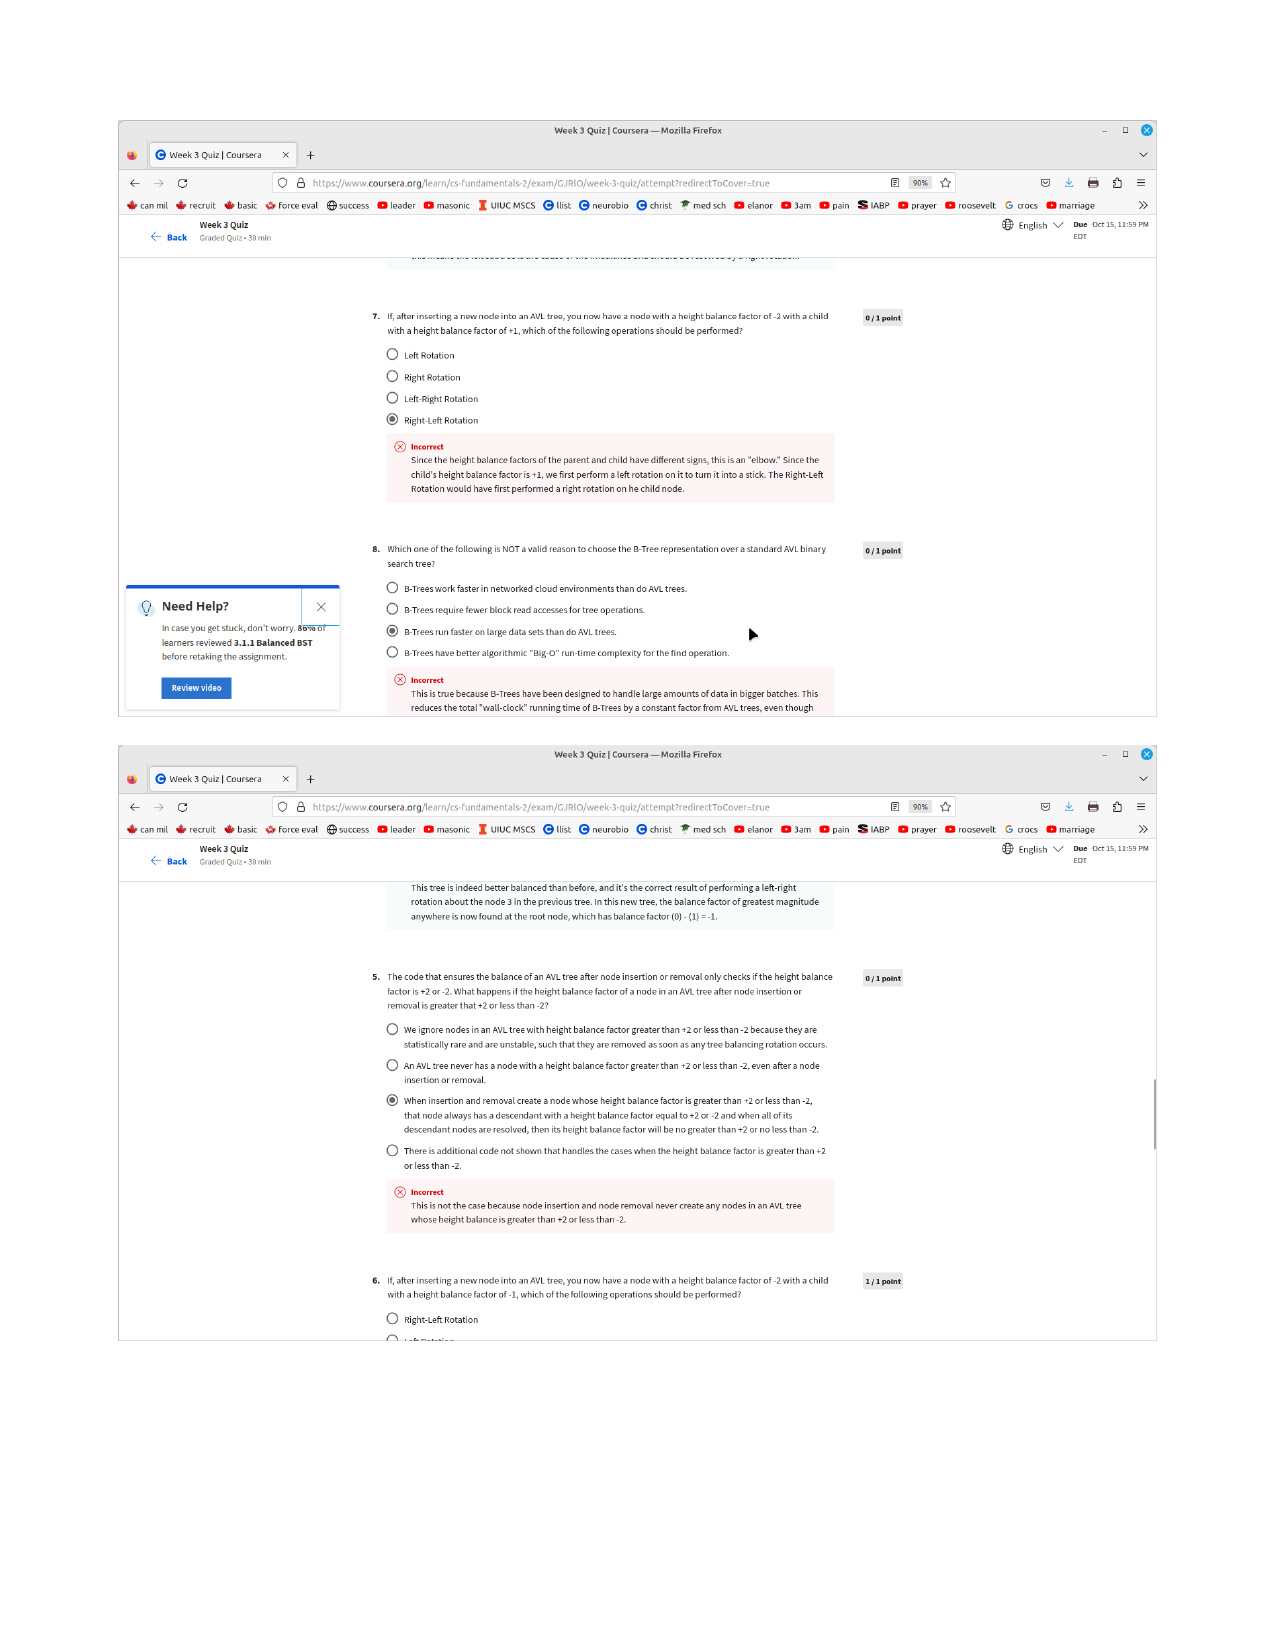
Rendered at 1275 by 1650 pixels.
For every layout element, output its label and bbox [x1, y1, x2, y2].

picture [118, 745, 1157, 1341]
picture [118, 120, 1157, 717]
